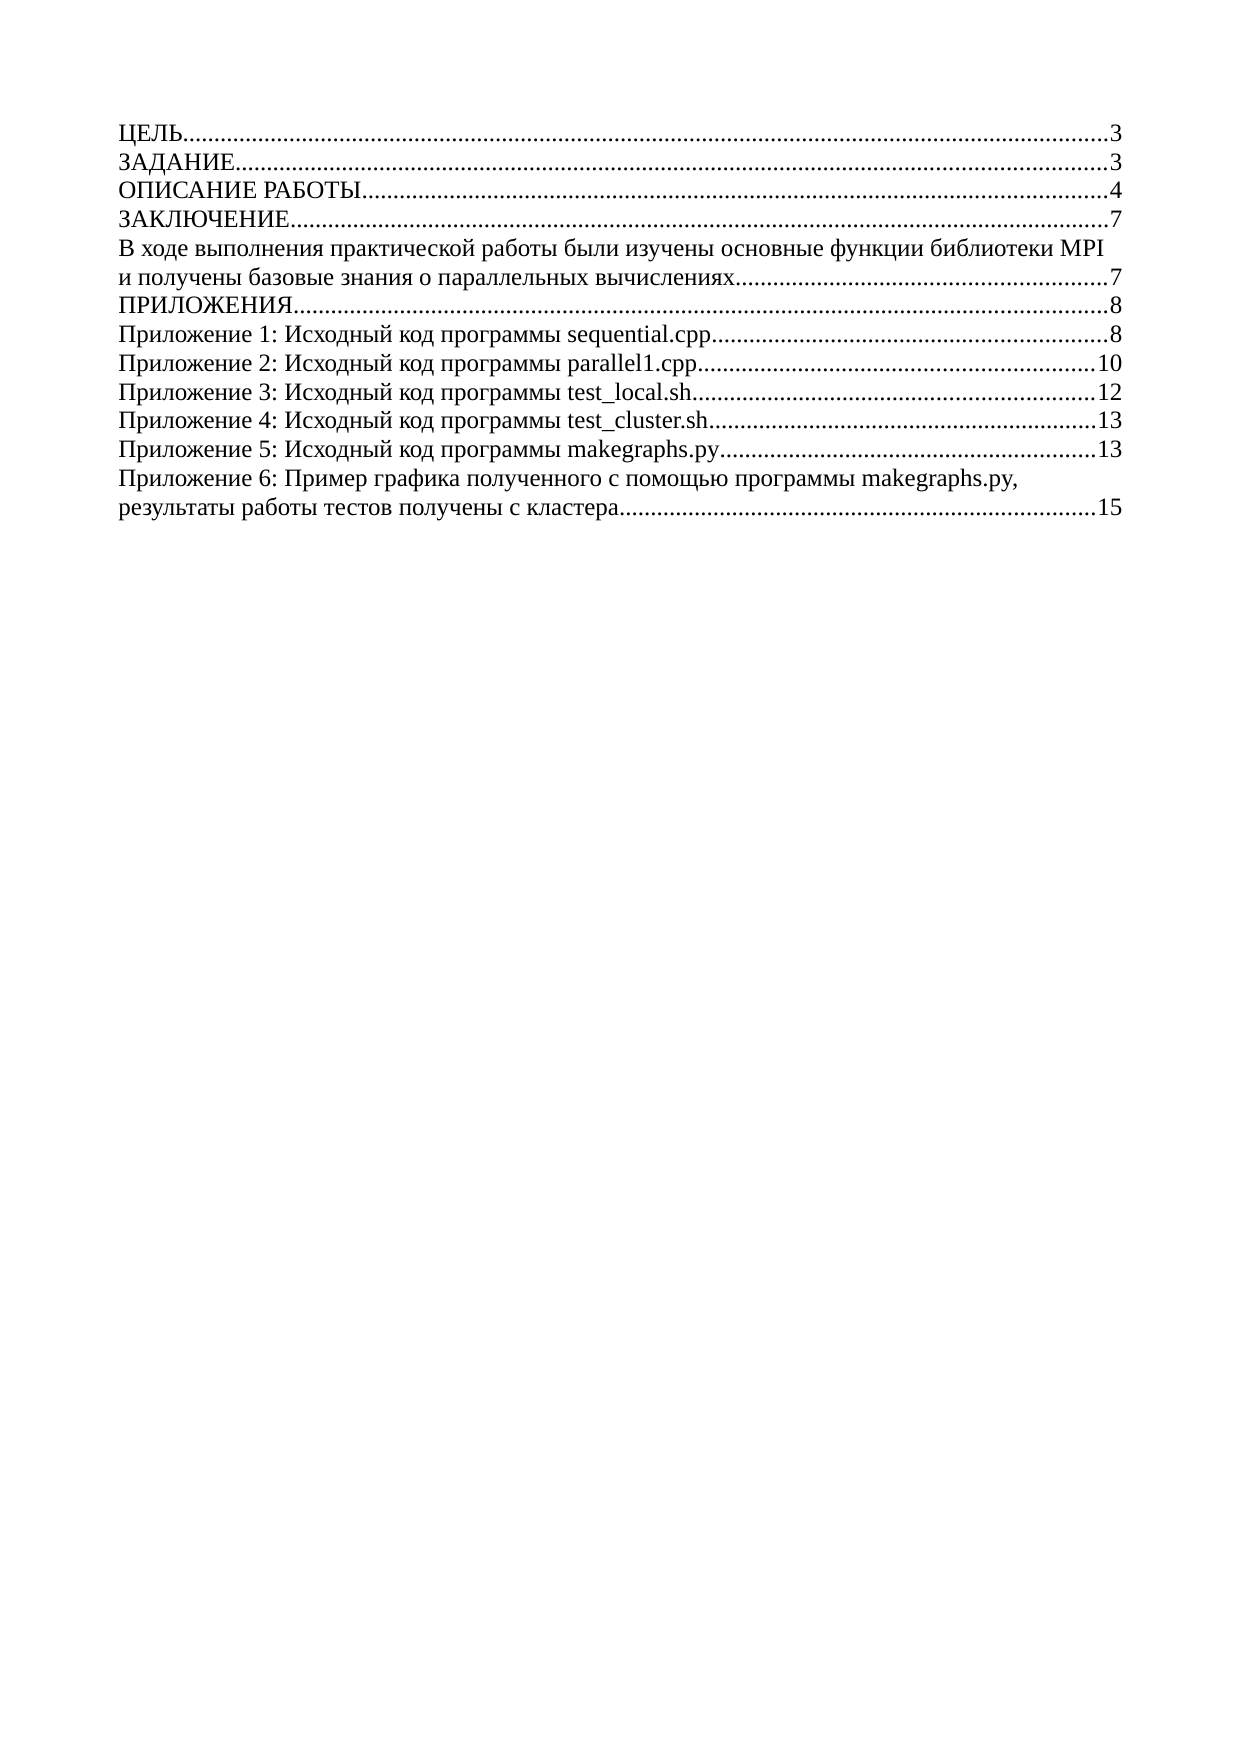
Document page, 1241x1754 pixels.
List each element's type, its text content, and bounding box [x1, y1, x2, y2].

text Приложение 2: Исходный код программы parallel1.cpp 10 [118, 348, 1122, 377]
text Приложение 1: Исходный код программы sequential.cpp 8 [118, 319, 1122, 348]
text ЗАКЛЮЧЕНИЕ 7 [118, 204, 1122, 233]
text ЗАДАНИЕ 3 [118, 147, 1122, 176]
text ЦЕЛЬ 3 [118, 118, 1122, 147]
text В ходе выполнения практической работы были изучены основные функции библиотеки MPI и получены базовые знания о параллельных вычислениях. 7 [118, 233, 1122, 291]
text ОПИСАНИЕ РАБОТЫ 4 [118, 176, 1122, 204]
text Приложение 4: Исходный код программы test_cluster.sh 13 [118, 406, 1122, 434]
text Приложение 5: Исходный код программы makegraphs.py 13 [118, 434, 1122, 463]
text Приложение 6: Пример графика полученного с помощью программы makegraphs.py, результаты работы тестов получены с кластера 15 [118, 463, 1122, 521]
text ПРИЛОЖЕНИЯ 8 [118, 291, 1122, 319]
text Приложение 3: Исходный код программы test_local.sh 12 [118, 377, 1122, 406]
